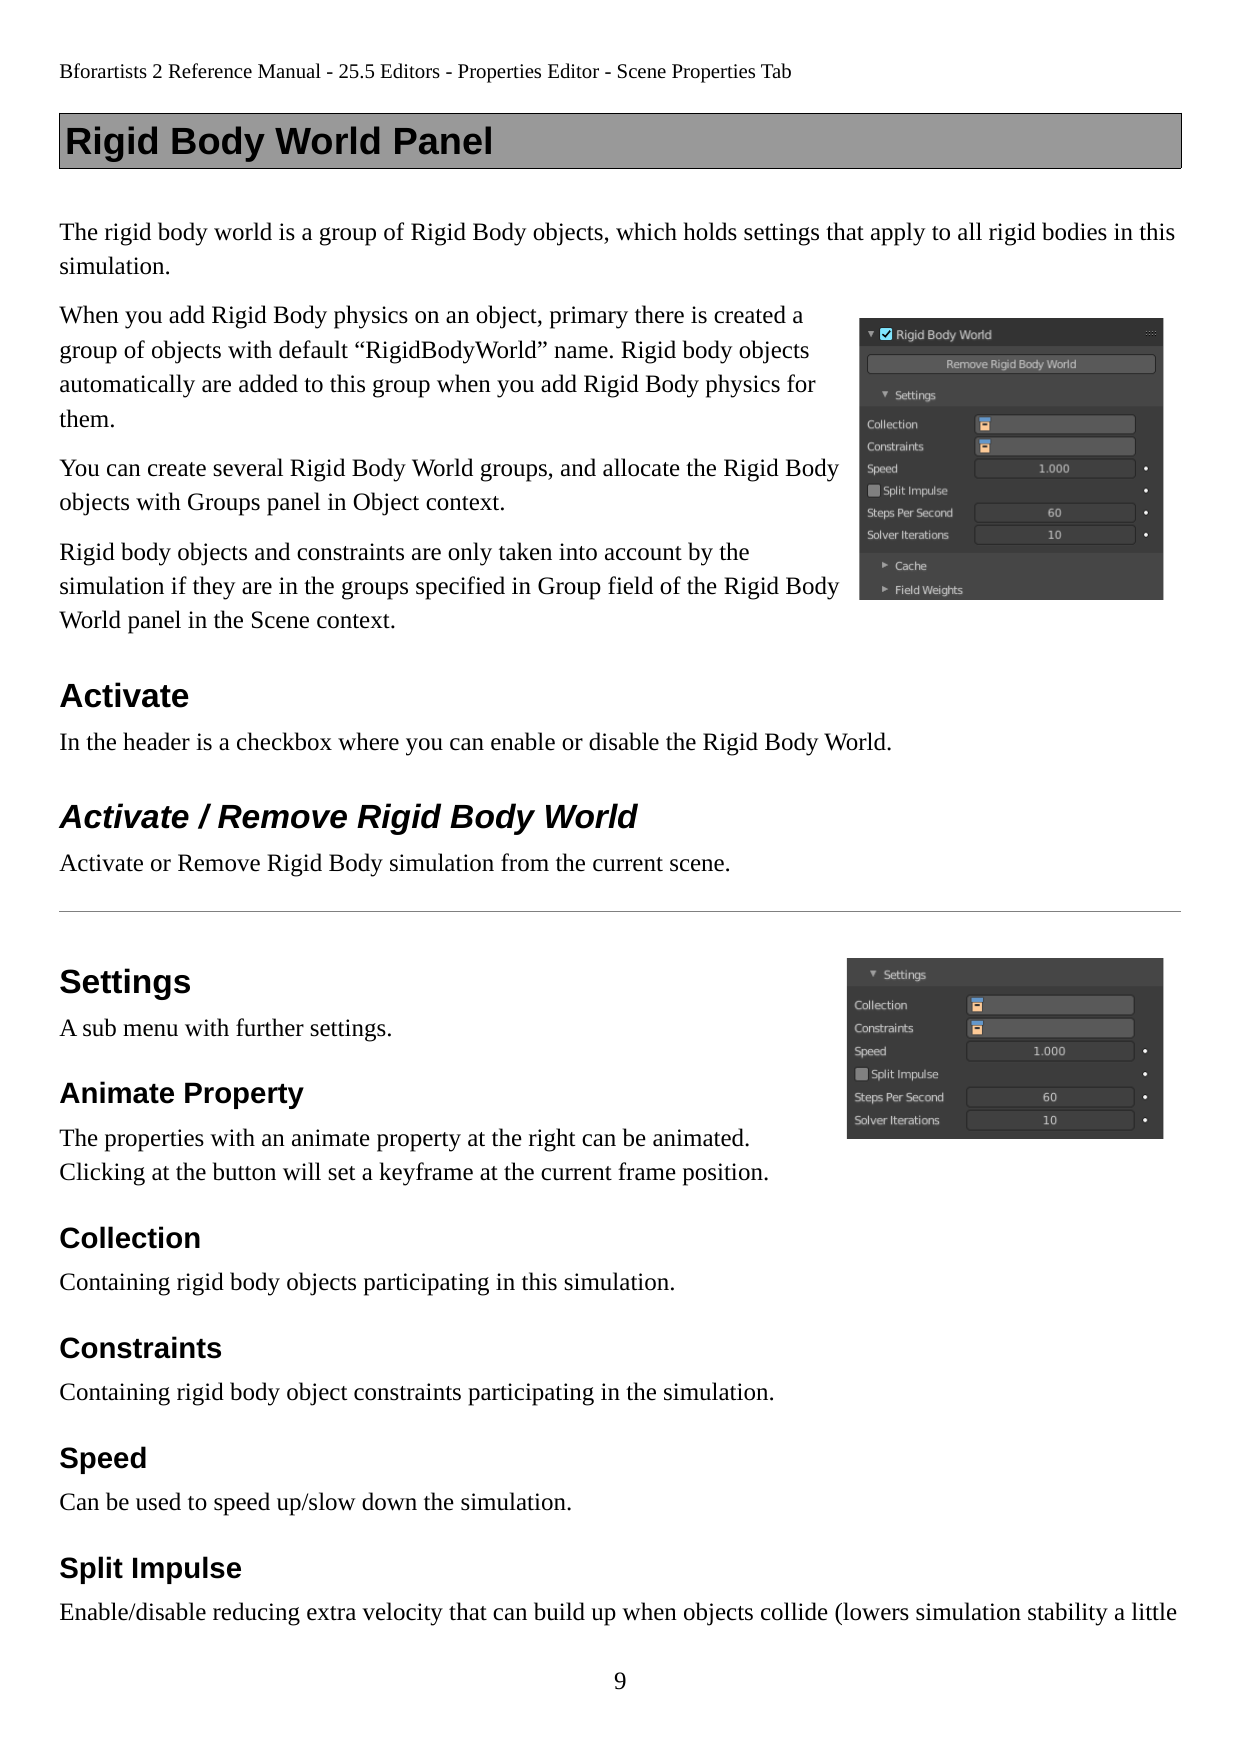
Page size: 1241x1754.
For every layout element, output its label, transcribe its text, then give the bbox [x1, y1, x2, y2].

text Rigid body objects and constraints are only taken into account by the simulation if they are in the groups specified in Group field of the Rigid Body World panel in the Scene context. [59, 537, 1181, 634]
text Can be used to speed up/slow down the simulation. [59, 1487, 1181, 1516]
text You can create several Rigid Body World groups, and allocate the Rigid Body objects with Groups panel in Object context. [59, 453, 859, 516]
subtitle Activate [59, 675, 1181, 714]
text Enable/disable reducing extra velocity that can build up when objects collide (lowers simulation stability a little [59, 1597, 1181, 1626]
text Containing rigid body objects participating in this simulation. [59, 1267, 1181, 1296]
subtitle Collection [59, 1221, 1181, 1254]
text When you add Rigid Body physics on an object, primary there is created a group of objects with default “RigidBodyWorld” name. Rigid body objects automatically are added to this group when you add Rigid Body physics for them. [59, 301, 1181, 433]
text The properties with an animate property at the right can be animated. Clicking at the button will set a keyframe at the current frame position. [59, 1123, 1181, 1186]
text Containing rigid body object constraints participating in the simulation. [59, 1377, 1181, 1406]
picture [859, 318, 1164, 600]
subtitle Animate Property [59, 1076, 846, 1110]
picture [846, 958, 1164, 1139]
text Activate or Remove Rigid Body simulation from the current scene. [59, 848, 1181, 876]
subtitle [1164, 1076, 1181, 1110]
subtitle Speed [59, 1441, 1181, 1474]
subtitle Settings [59, 962, 846, 1000]
text A sub menu with further settings. [59, 1013, 846, 1042]
subtitle Activate / Remove Rigid Body World [59, 796, 1181, 835]
text The rigid body world is a group of Rigid Body objects, which holds settings that apply to all rigid bodies in this simulation. [59, 217, 1181, 280]
subtitle [1164, 962, 1181, 1000]
table_header Rigid Body World Panel [60, 114, 1181, 168]
subtitle Constraints [59, 1331, 1181, 1364]
text In the header is a checkbox where you can enable or disable the Rigid Body World. [59, 727, 1181, 755]
subtitle Split Impulse [59, 1551, 1181, 1584]
